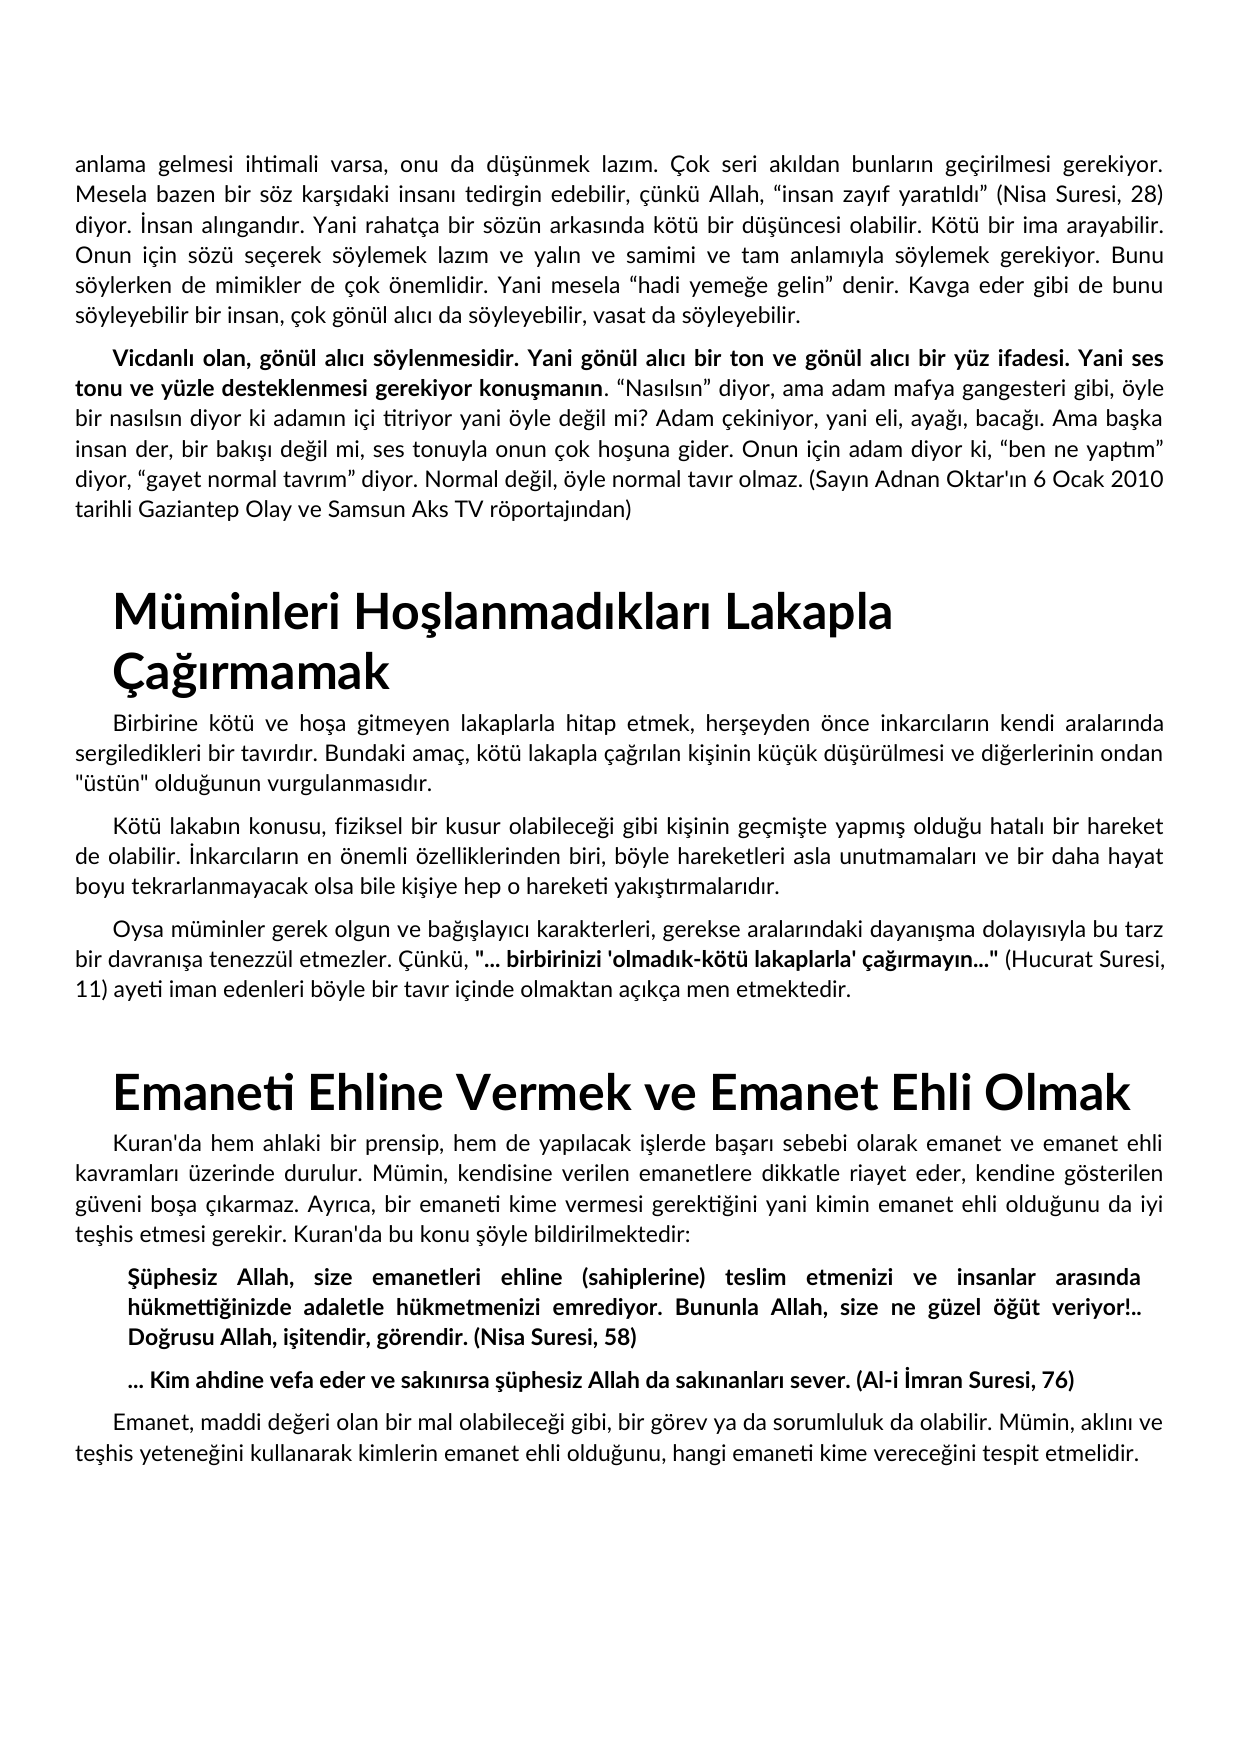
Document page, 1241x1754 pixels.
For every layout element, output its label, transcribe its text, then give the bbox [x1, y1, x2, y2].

text Emanet, maddi değeri olan bir mal olabileceği gibi, bir görev ya da sorumluluk da olabilir. Mümin, aklını ve teşhis yeteneğini kullanarak kimlerin emanet ehli olduğunu, hangi emaneti kime vereceğini tespit etmelidir. [75, 1408, 1165, 1466]
text Şüphesiz Allah, size emanetleri ehline (sahiplerine) teslim etmenizi ve insanlar arasında hükmettiğinizde adaletle hükmetmenizi emrediyor. Bununla Allah, size ne güzel öğüt veriyor!.. Doğrusu Allah, işitendir, görendir. (Nisa Suresi, 58) [127, 1262, 1143, 1350]
text Oysa müminler gerek olgun ve bağışlayıcı karakterleri, gerekse aralarındaki dayanışma dolayısıyla bu tarz bir davranışa tenezzül etmezler. Çünkü, "... birbirinizi 'olmadık-kötü lakaplarla' çağırmayın..." (Hucurat Suresi, 11) ayeti iman edenleri böyle bir tavır içinde olmaktan açıkça men etmektedir. [75, 915, 1165, 1003]
text Birbirine kötü ve hoşa gitmeyen lakaplarla hitap etmek, herşeyden önce inkarcıların kendi aralarında sergiledikleri bir tavırdır. Bundaki amaç, kötü lakapla çağrılan kişinin küçük düşürülmesi ve diğerlerinin ondan "üstün" olduğunun vurgulanmasıdır. [75, 708, 1165, 796]
text Kötü lakabın konusu, fiziksel bir kusur olabileceği gibi kişinin geçmişte yapmış olduğu hatalı bir hareket de olabilir. İnkarcıların en önemli özelliklerinden biri, böyle hareketleri asla unutmamaları ve bir daha hayat boyu tekrarlanmayacak olsa bile kişiye hep o hareketi yakıştırmalarıdır. [75, 812, 1165, 899]
text anlama gelmesi ihtimali varsa, onu da düşünmek lazım. Çok seri akıldan bunların geçirilmesi gerekiyor. Mesela bazen bir söz karşıdaki insanı tedirgin edebilir, çünkü Allah, “insan zayıf yaratıldı” (Nisa Suresi, 28) diyor. İnsan alıngandır. Yani rahatça bir sözün arkasında kötü bir düşüncesi olabilir. Kötü bir ima arayabilir. Onun için sözü seçerek söylemek lazım ve yalın ve samimi ve tam anlamıyla söylemek gerekiyor. Bunu söylerken de mimikler de çok önemlidir. Yani mesela “hadi yemeğe gelin” denir. Kavga eder gibi de bunu söyleyebilir bir insan, çok gönül alıcı da söyleyebilir, vasat da söyleyebilir. [75, 150, 1165, 328]
subtitle Emaneti Ehline Vermek ve Emanet Ehli Olmak [112, 1061, 1165, 1121]
subtitle Müminleri Hoşlanmadıkları Lakapla Çağırmamak [112, 580, 1165, 700]
text Vicdanlı olan, gönül alıcı söylenmesidir. Yani gönül alıcı bir ton ve gönül alıcı bir yüz ifadesi. Yani ses tonu ve yüzle desteklenmesi gerekiyor konuşmanın. “Nasılsın” diyor, ama adam mafya gangesteri gibi, öyle bir nasılsın diyor ki adamın içi titriyor yani öyle değil mi? Adam çekiniyor, yani eli, ayağı, bacağı. Ama başka insan der, bir bakışı değil mi, ses tonuyla onun çok hoşuna gider. Onun için adam diyor ki, “ben ne yaptım” diyor, “gayet normal tavrım” diyor. Normal değil, öyle normal tavır olmaz. (Sayın Adnan Oktar'ın 6 Ocak 2010 tarihli Gaziantep Olay ve Samsun Aks TV röportajından) [75, 344, 1165, 522]
text Kuran'da hem ahlaki bir prensip, hem de yapılacak işlerde başarı sebebi olarak emanet ve emanet ehli kavramları üzerinde durulur. Mümin, kendisine verilen emanetlere dikkatle riayet eder, kendine gösterilen güveni boşa çıkarmaz. Ayrıca, bir emaneti kime vermesi gerektiğini yani kimin emanet ehli olduğunu da iyi teşhis etmesi gerekir. Kuran'da bu konu şöyle bildirilmektedir: [75, 1129, 1165, 1247]
text ... Kim ahdine vefa eder ve sakınırsa şüphesiz Allah da sakınanları sever. (Al-i İmran Suresi, 76) [127, 1365, 1143, 1393]
